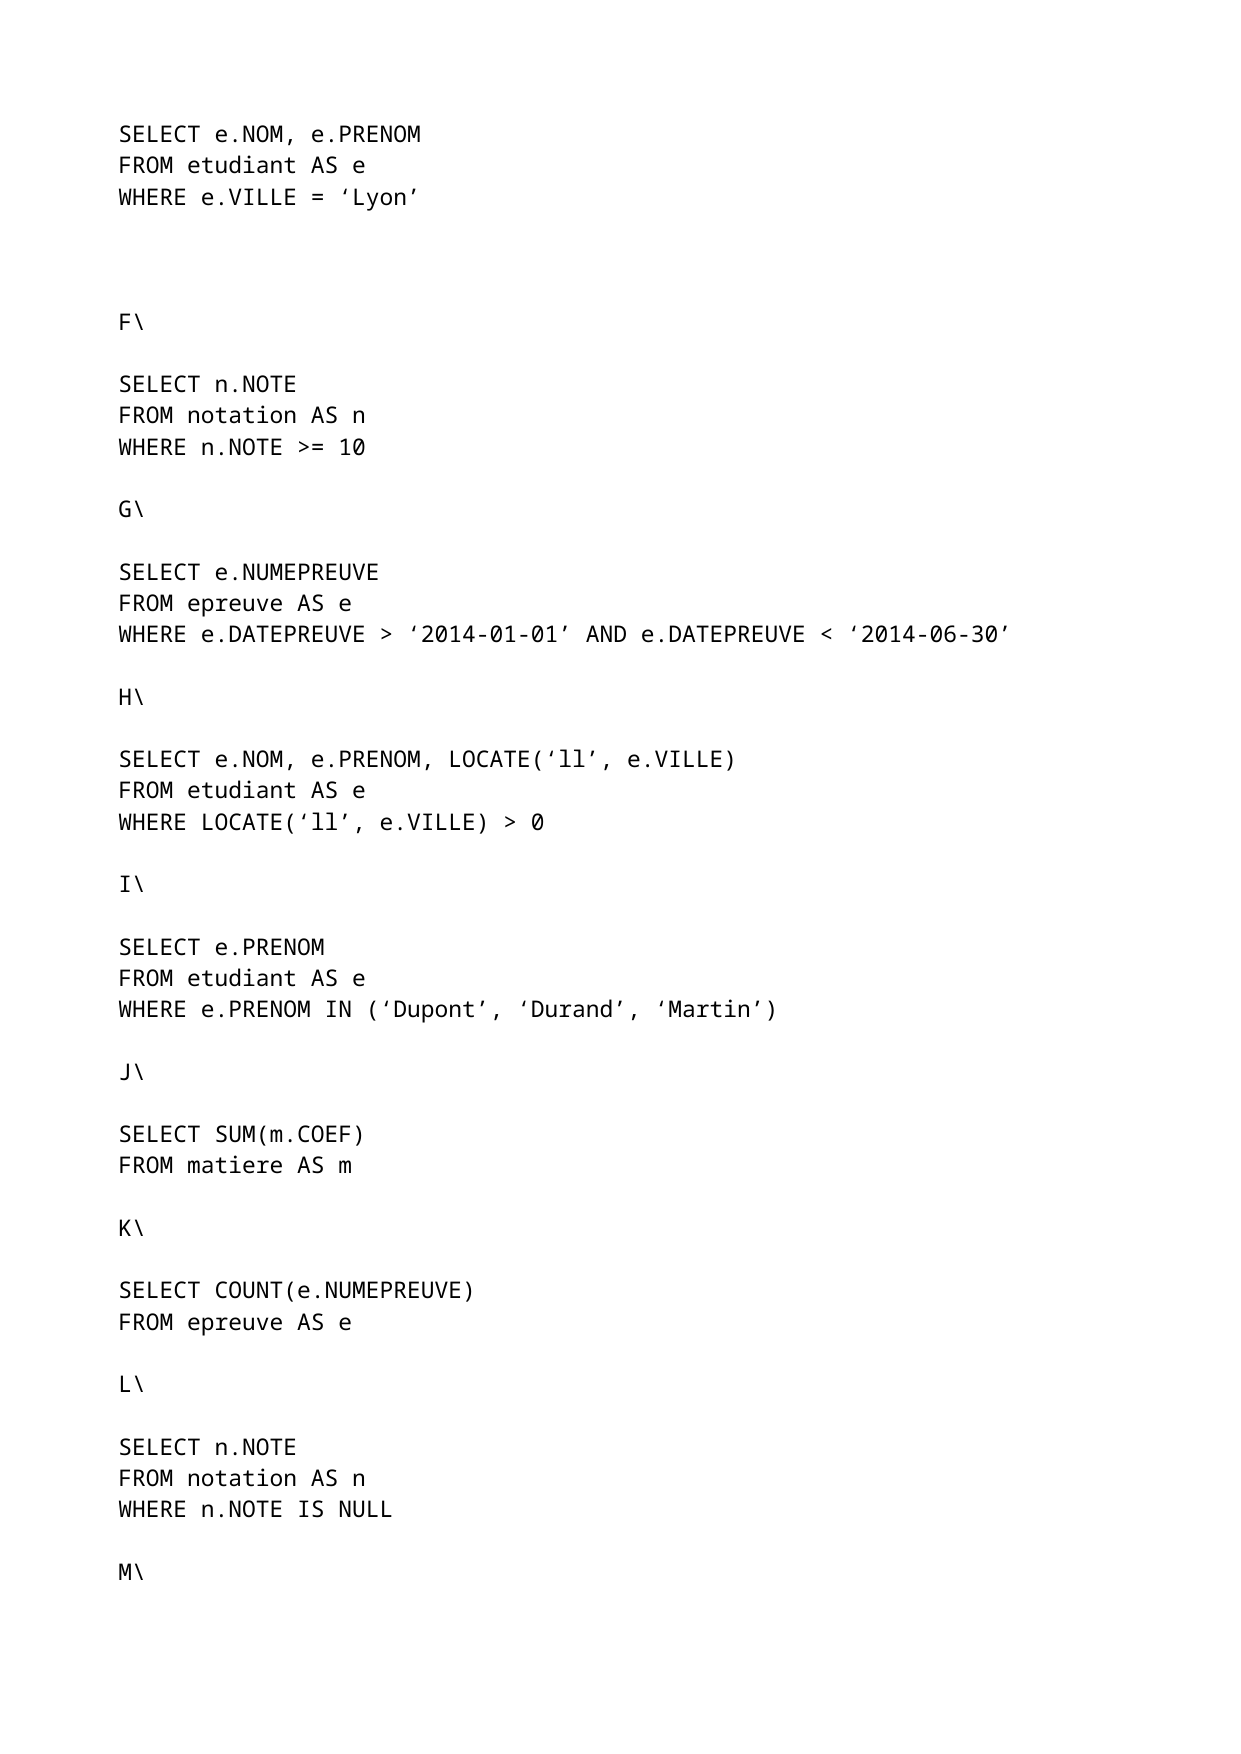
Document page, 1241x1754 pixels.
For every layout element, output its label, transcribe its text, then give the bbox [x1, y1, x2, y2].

text SELECT n.NOTE [118, 1431, 1122, 1462]
text G\ [118, 493, 1122, 524]
text I\ [118, 868, 1122, 899]
text WHERE n.NOTE IS NULL [118, 1493, 1122, 1524]
text SELECT e.NUMEPREUVE [118, 556, 1122, 587]
text H\ [118, 681, 1122, 712]
text K\ [118, 1212, 1122, 1243]
text SELECT SUM(m.COEF) [118, 1118, 1122, 1149]
text FROM notation AS n [118, 399, 1122, 431]
text WHERE e.VILLE = ‘Lyon’ [118, 181, 1122, 212]
text FROM etudiant AS e [118, 774, 1122, 806]
text FROM notation AS n [118, 1462, 1122, 1493]
text FROM etudiant AS e [118, 149, 1122, 181]
text WHERE n.NOTE >= 10 [118, 431, 1122, 462]
text SELECT COUNT(e.NUMEPREUVE) [118, 1274, 1122, 1306]
text SELECT e.NOM, e.PRENOM [118, 118, 1122, 149]
text J\ [118, 1056, 1122, 1087]
text FROM epreuve AS e [118, 1306, 1122, 1337]
text WHERE LOCATE(‘ll’, e.VILLE) > 0 [118, 806, 1122, 837]
text SELECT e.PRENOM [118, 931, 1122, 962]
text M\ [118, 1556, 1122, 1587]
text L\ [118, 1368, 1122, 1399]
text FROM matiere AS m [118, 1149, 1122, 1181]
text FROM epreuve AS e [118, 587, 1122, 618]
text F\ [118, 306, 1122, 337]
text FROM etudiant AS e [118, 962, 1122, 993]
text WHERE e.PRENOM IN (‘Dupont’, ‘Durand’, ‘Martin’) [118, 993, 1122, 1024]
text SELECT e.NOM, e.PRENOM, LOCATE(‘ll’, e.VILLE) [118, 743, 1122, 774]
text WHERE e.DATEPREUVE > ‘2014-01-01’ AND e.DATEPREUVE < ‘2014-06-30’ [118, 618, 1122, 649]
text SELECT n.NOTE [118, 368, 1122, 399]
